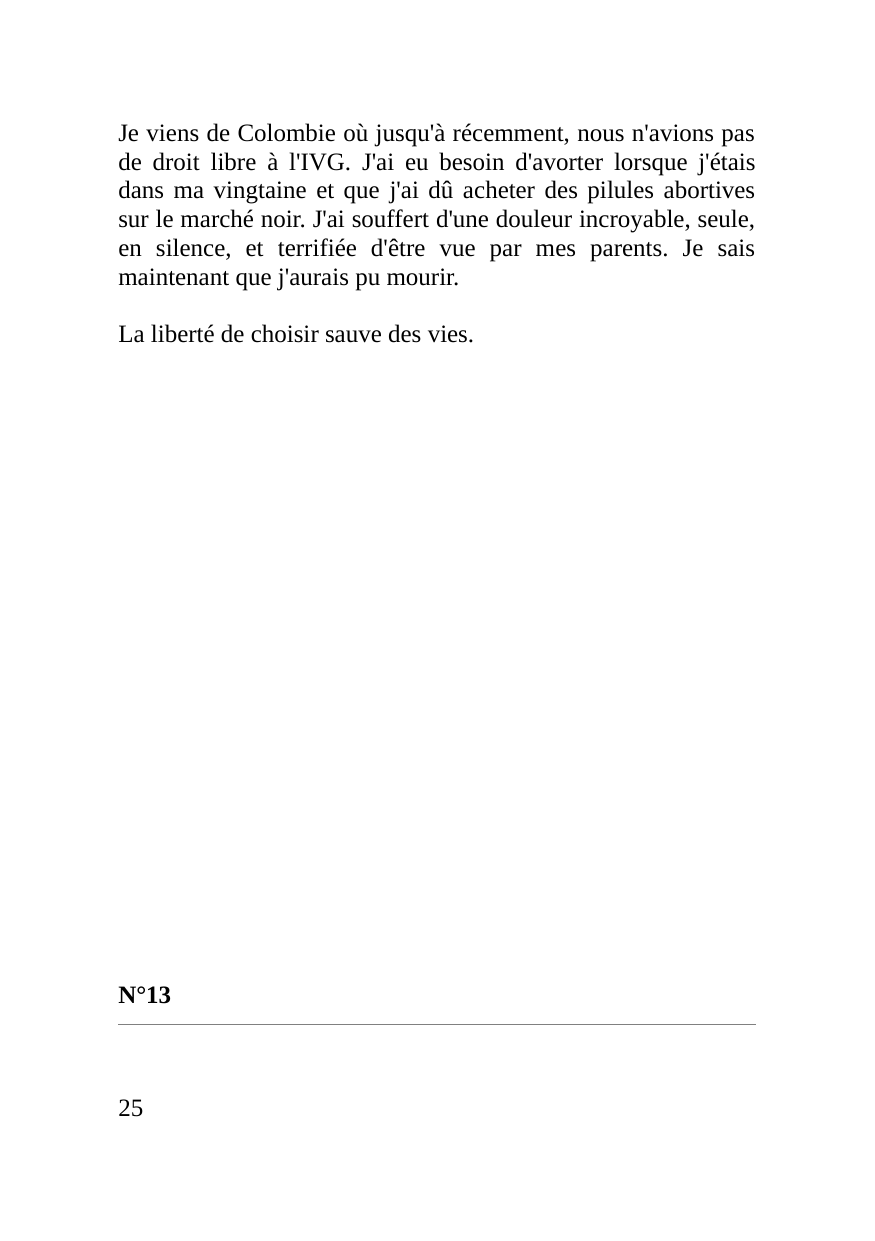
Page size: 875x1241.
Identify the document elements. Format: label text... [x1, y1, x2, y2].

text N°13 [118, 981, 756, 1009]
text La liberté de choisir sauve des vies. [118, 319, 756, 348]
text Je viens de Colombie où jusqu'à récemment, nous n'avions pas de droit libre à l'IVG. J'ai eu besoin d'avorter lorsque j'étais dans ma vingtaine et que j'ai dû acheter des pilules abortives sur le marché noir. J'ai souffert d'une douleur incroyable, seule, en silence, et terrifiée d'être vue par mes parents. Je sais maintenant que j'aurais pu mourir. [118, 118, 756, 291]
